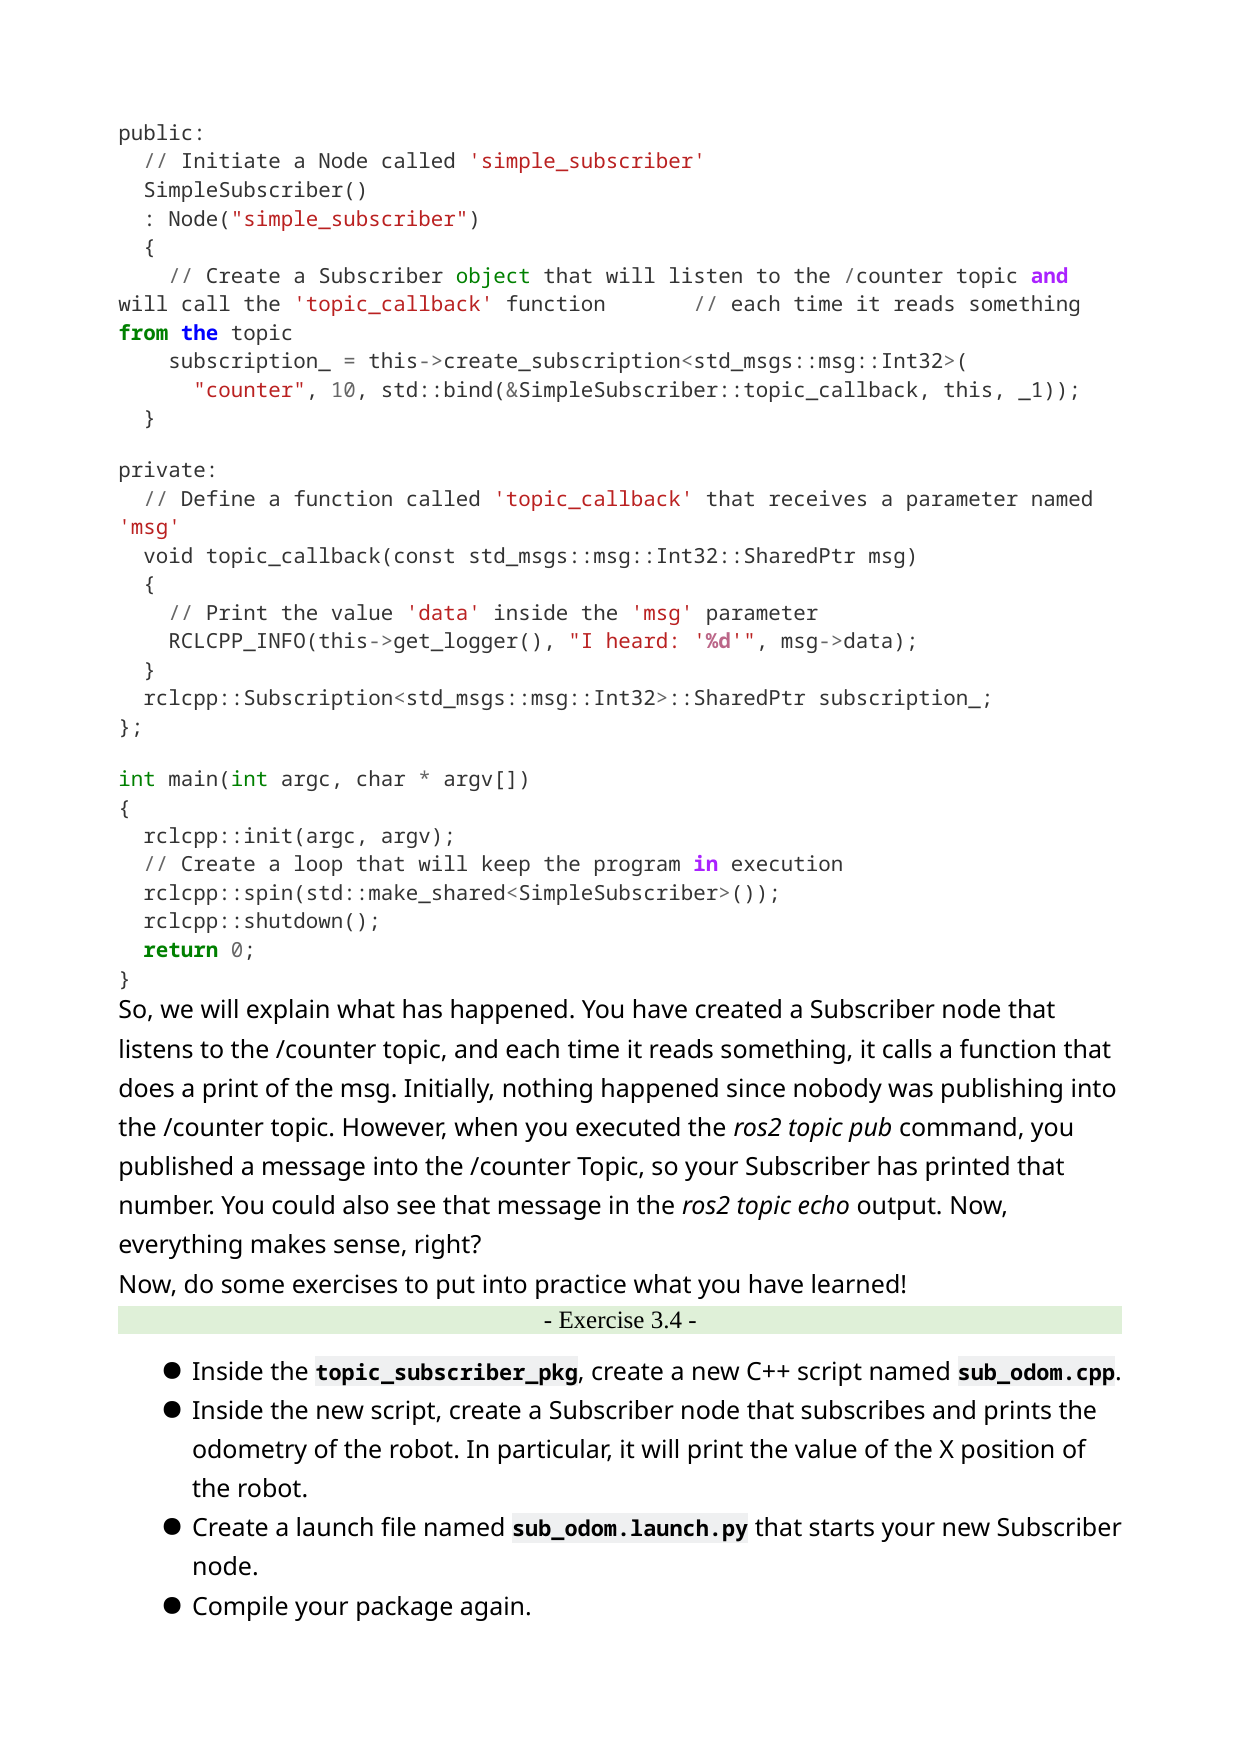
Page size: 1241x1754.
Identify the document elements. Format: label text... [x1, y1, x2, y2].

text rclcpp::init(argc, argv); [118, 821, 1122, 849]
text // Create a loop that will keep the program in execution [118, 849, 1122, 878]
text } [118, 655, 1122, 683]
text // Create a Subscriber object that will listen to the /counter topic and will call the 'topic_callback' function // each time it reads something from the topic [118, 261, 1122, 346]
text rclcpp::spin(std::make_shared<SimpleSubscriber>()); [118, 878, 1122, 907]
text Now, do some exercises to put into practice what you have learned! [118, 1266, 1122, 1300]
text : Node("simple_subscriber") [118, 204, 1122, 232]
list Create a launch file named sub_odom.launch.py that starts your new Subscriber node. [162, 1510, 1122, 1583]
text { [118, 569, 1122, 598]
text { [118, 232, 1122, 261]
list Inside the new script, create a Subscriber node that subscribes and prints the odometry of the robot. In particular, it will print the value of the X position of the robot. [162, 1392, 1122, 1505]
text // Define a function called 'topic_callback' that receives a parameter named 'msg' [118, 484, 1122, 541]
text public: [118, 118, 1122, 147]
text }; [118, 712, 1122, 741]
text rclcpp::shutdown(); [118, 907, 1122, 935]
text } [118, 964, 1122, 992]
text "counter", 10, std::bind(&SimpleSubscriber::topic_callback, this, _1)); [118, 375, 1122, 403]
text So, we will explain what has happened. You have created a Subscriber node that listens to the /counter topic, and each time it reads something, it calls a function that does a print of the msg. Initially, nothing happened since nobody was publishing into the /counter topic. However, when you executed the ros2 topic pub command, you published a message into the /counter Topic, so your Subscriber has printed that number. You could also see that message in the ros2 topic echo output. Now, everything makes sense, right? [118, 992, 1122, 1261]
text void topic_callback(const std_msgs::msg::Int32::SharedPtr msg) [118, 541, 1122, 569]
list Inside the topic_subscriber_pkg, create a new C++ script named sub_odom.cpp. [162, 1353, 1122, 1387]
text int main(int argc, char * argv[]) [118, 764, 1122, 793]
text // Print the value 'data' inside the 'msg' parameter [118, 598, 1122, 626]
text } [118, 403, 1122, 432]
text { [118, 793, 1122, 821]
text rclcpp::Subscription<std_msgs::msg::Int32>::SharedPtr subscription_; [118, 683, 1122, 712]
text SimpleSubscriber() [118, 175, 1122, 204]
text subscription_ = this->create_subscription<std_msgs::msg::Int32>( [118, 346, 1122, 375]
text private: [118, 455, 1122, 484]
text RCLCPP_INFO(this->get_logger(), "I heard: '%d'", msg->data); [118, 626, 1122, 655]
text return 0; [118, 935, 1122, 964]
list Compile your package again. [162, 1588, 1122, 1622]
text - Exercise 3.4 - [118, 1306, 1122, 1334]
text // Initiate a Node called 'simple_subscriber' [118, 147, 1122, 175]
